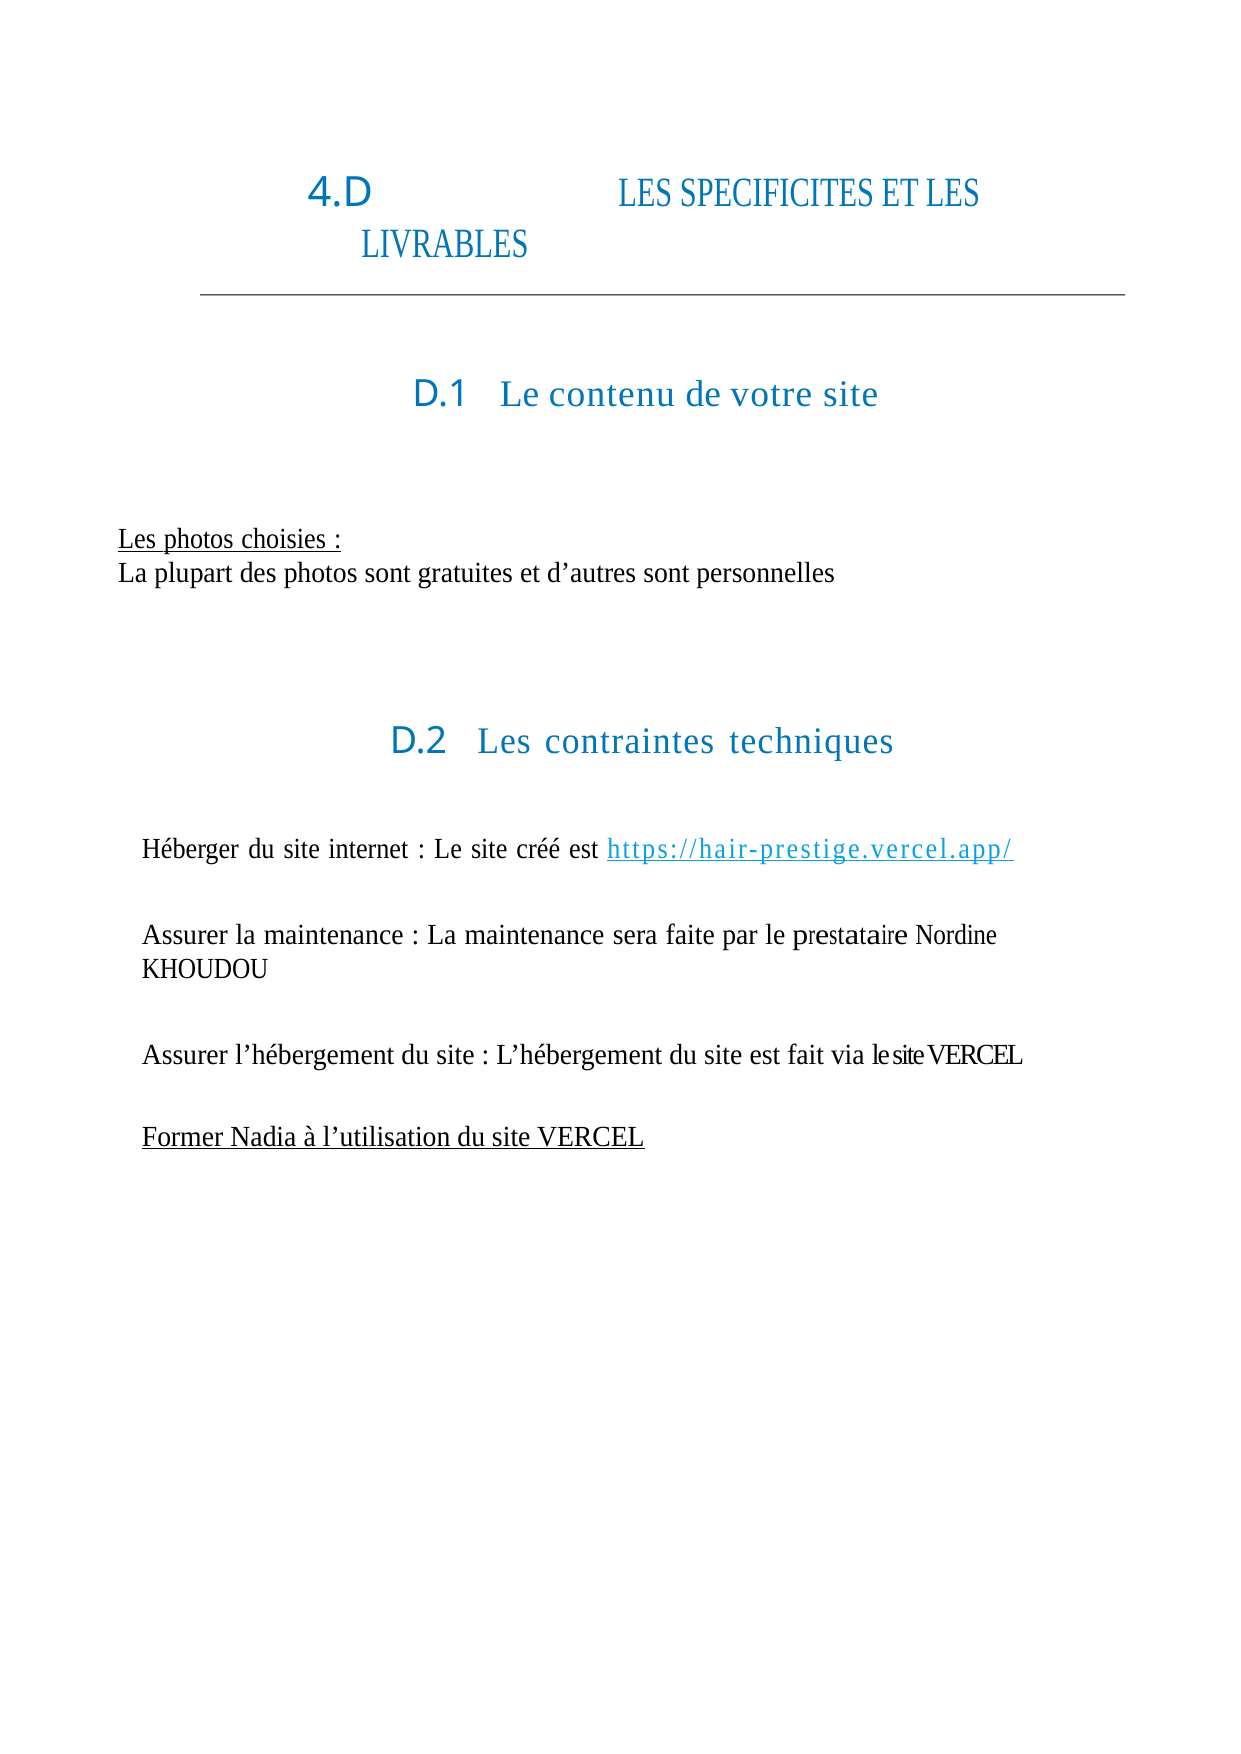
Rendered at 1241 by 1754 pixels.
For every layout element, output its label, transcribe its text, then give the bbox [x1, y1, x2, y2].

text Les photos choisies : [118, 522, 400, 555]
text La plupart des photos sont gratuites et d’autres sont personnelles [118, 556, 1136, 589]
text Former Nadia à l’utilisation du site VERCEL [142, 1119, 1136, 1152]
subtitle LES SPECIFICITES ET LES LIVRABLES [307, 162, 1136, 266]
subtitle Le contenu de votre site [412, 366, 1136, 417]
text Assurer la maintenance : La maintenance sera faite par le prestataire Nordine KHOUDOU [142, 917, 1100, 984]
text Héberger du site internet : Le site créé est https://hair-prestige.vercel.app/ [142, 831, 1136, 864]
subtitle Les contraintes techniques [389, 713, 1136, 764]
text Assurer l’hébergement du site : L’hébergement du site est fait via le site VERCEL [142, 1037, 1100, 1071]
